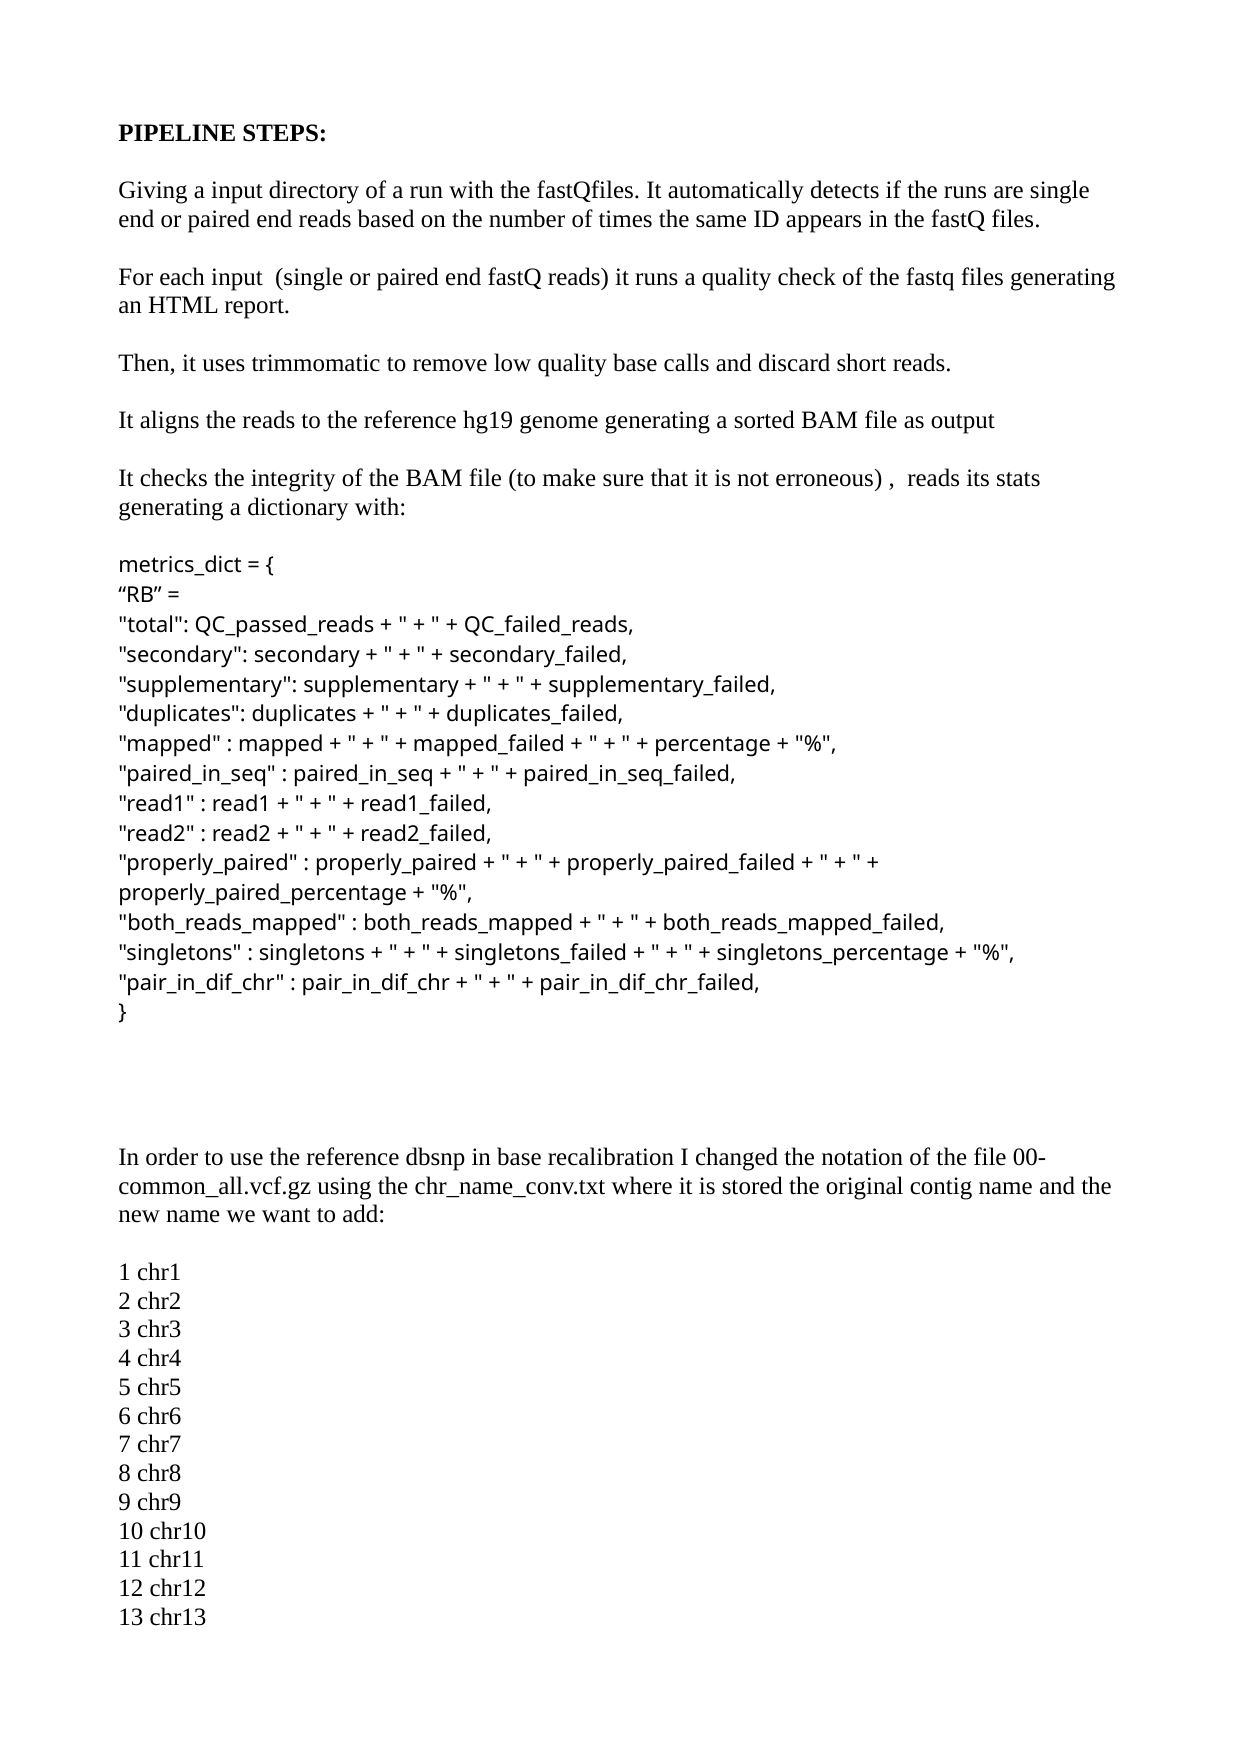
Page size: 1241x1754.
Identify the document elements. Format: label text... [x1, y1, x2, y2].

text 4 chr4 [118, 1343, 1122, 1372]
text It aligns the reads to the reference hg19 genome generating a sorted BAM file as output [118, 406, 1122, 434]
text 1 chr1 [118, 1257, 1122, 1286]
text "paired_in_seq" : paired_in_seq + " + " + paired_in_seq_failed, [118, 758, 1122, 788]
text 8 chr8 [118, 1458, 1122, 1487]
text "supplementary": supplementary + " + " + supplementary_failed, [118, 668, 1122, 698]
text 6 chr6 [118, 1401, 1122, 1429]
text "pair_in_dif_chr" : pair_in_dif_chr + " + " + pair_in_dif_chr_failed, [118, 966, 1122, 996]
text PIPELINE STEPS: [118, 118, 1122, 147]
text For each input (single or paired end fastQ reads) it runs a quality check of the fastq files generating an HTML report. [118, 262, 1122, 319]
text 11 chr11 [118, 1544, 1122, 1573]
text "properly_paired" : properly_paired + " + " + properly_paired_failed + " + " + properly_paired_percentage + "%", [118, 847, 1122, 907]
text "read2" : read2 + " + " + read2_failed, [118, 817, 1122, 847]
text Giving a input directory of a run with the fastQfiles. It automatically detects if the runs are single end or paired end reads based on the number of times the same ID appears in the fastQ files. [118, 176, 1122, 233]
text 5 chr5 [118, 1372, 1122, 1401]
text 7 chr7 [118, 1429, 1122, 1458]
text "secondary": secondary + " + " + secondary_failed, [118, 639, 1122, 668]
text “RB” = [118, 579, 1122, 609]
text "duplicates": duplicates + " + " + duplicates_failed, [118, 698, 1122, 728]
text 3 chr3 [118, 1314, 1122, 1343]
text 12 chr12 [118, 1573, 1122, 1602]
text In order to use the reference dbsnp in base recalibration I changed the notation of the file 00-common_all.vcf.gz using the chr_name_conv.txt where it is stored the original contig name and the new name we want to add: [118, 1142, 1122, 1228]
text "mapped" : mapped + " + " + mapped_failed + " + " + percentage + "%", [118, 728, 1122, 758]
text "singletons" : singletons + " + " + singletons_failed + " + " + singletons_percentage + "%", [118, 937, 1122, 966]
text 13 chr13 [118, 1602, 1122, 1631]
text "read1" : read1 + " + " + read1_failed, [118, 788, 1122, 817]
text 10 chr10 [118, 1516, 1122, 1544]
text 2 chr2 [118, 1286, 1122, 1314]
text It checks the integrity of the BAM file (to make sure that it is not erroneous) , reads its stats generating a dictionary with: [118, 463, 1122, 521]
text "both_reads_mapped" : both_reads_mapped + " + " + both_reads_mapped_failed, [118, 907, 1122, 937]
text metrics_dict = { [118, 549, 1122, 579]
text "total": QC_passed_reads + " + " + QC_failed_reads, [118, 609, 1122, 639]
text 9 chr9 [118, 1487, 1122, 1516]
text } [118, 996, 1122, 1026]
text Then, it uses trimmomatic to remove low quality base calls and discard short reads. [118, 348, 1122, 377]
